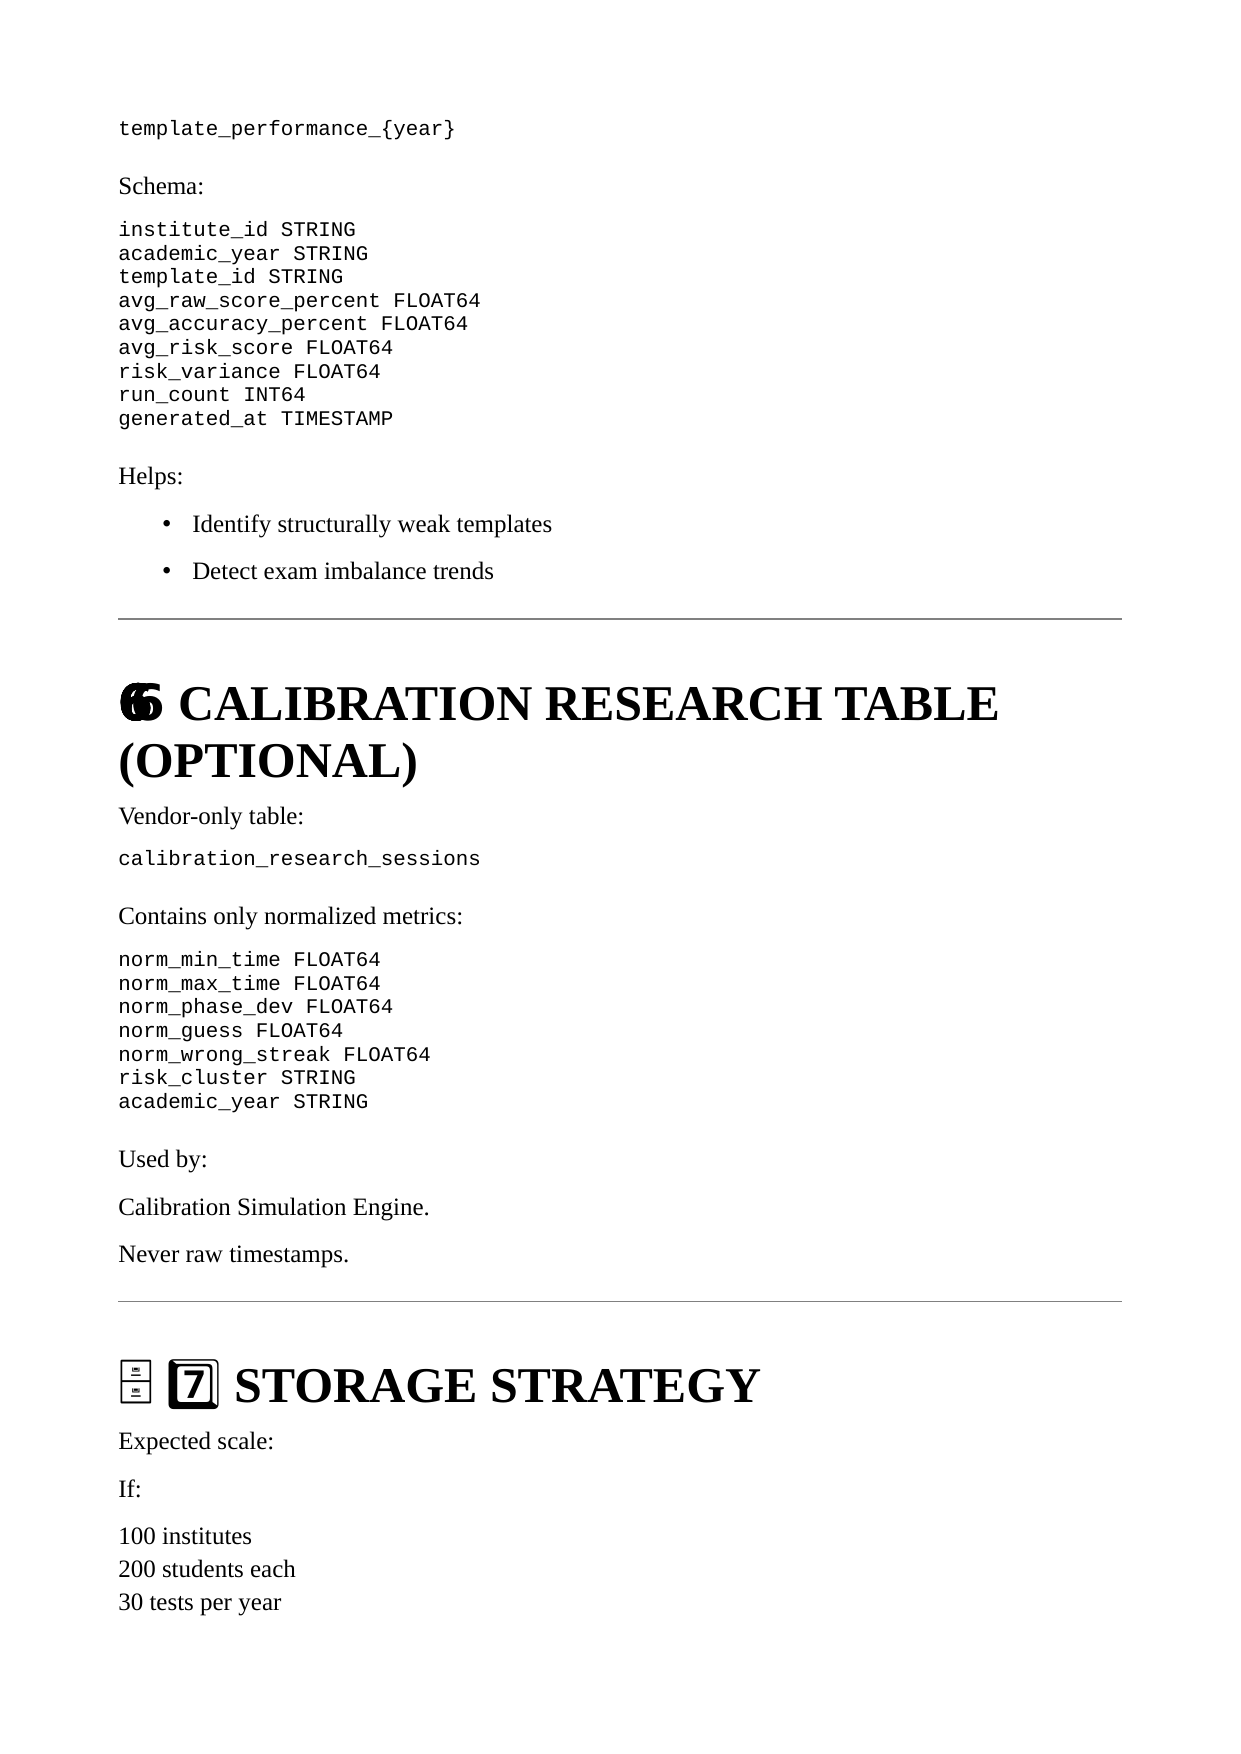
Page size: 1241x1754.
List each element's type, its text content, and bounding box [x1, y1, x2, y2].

text avg_raw_score_percent FLOAT64 [118, 290, 1122, 313]
text institute_id STRING [118, 219, 1122, 242]
text Never raw timestamps. [118, 1239, 1122, 1268]
text Schema: [118, 171, 1122, 200]
text norm_guess FLOAT64 [118, 1020, 1122, 1044]
text calibration_research_sessions [118, 848, 1122, 872]
text norm_phase_dev FLOAT64 [118, 996, 1122, 1020]
text academic_year STRING [118, 242, 1122, 266]
text norm_wrong_streak FLOAT64 [118, 1044, 1122, 1067]
text Helps: [118, 461, 1122, 490]
text 100 institutes 200 students each 30 tests per year [118, 1521, 1122, 1616]
text avg_accuracy_percent FLOAT64 [118, 313, 1122, 337]
text Vendor-only table: [118, 801, 1122, 829]
list Detect exam imbalance trends [162, 556, 1122, 585]
text run_count INT64 [118, 384, 1122, 408]
text template_performance_{year} [118, 118, 1122, 142]
list Identify structurally weak templates [162, 509, 1122, 537]
text norm_max_time FLOAT64 [118, 973, 1122, 996]
text template_id STRING [118, 266, 1122, 290]
text Expected scale: [118, 1426, 1122, 1455]
text If: [118, 1474, 1122, 1502]
text academic_year STRING [118, 1091, 1122, 1114]
subtitle 🧠 6️⃣ CALIBRATION RESEARCH TABLE (OPTIONAL) [118, 673, 1122, 788]
text risk_variance FLOAT64 [118, 361, 1122, 384]
text avg_risk_score FLOAT64 [118, 337, 1122, 361]
text norm_min_time FLOAT64 [118, 949, 1122, 973]
text Contains only normalized metrics: [118, 901, 1122, 930]
text Used by: [118, 1144, 1122, 1173]
text Calibration Simulation Engine. [118, 1192, 1122, 1220]
subtitle 🗄 7️⃣ STORAGE STRATEGY [118, 1356, 1122, 1414]
text risk_cluster STRING [118, 1067, 1122, 1091]
text generated_at TIMESTAMP [118, 408, 1122, 432]
